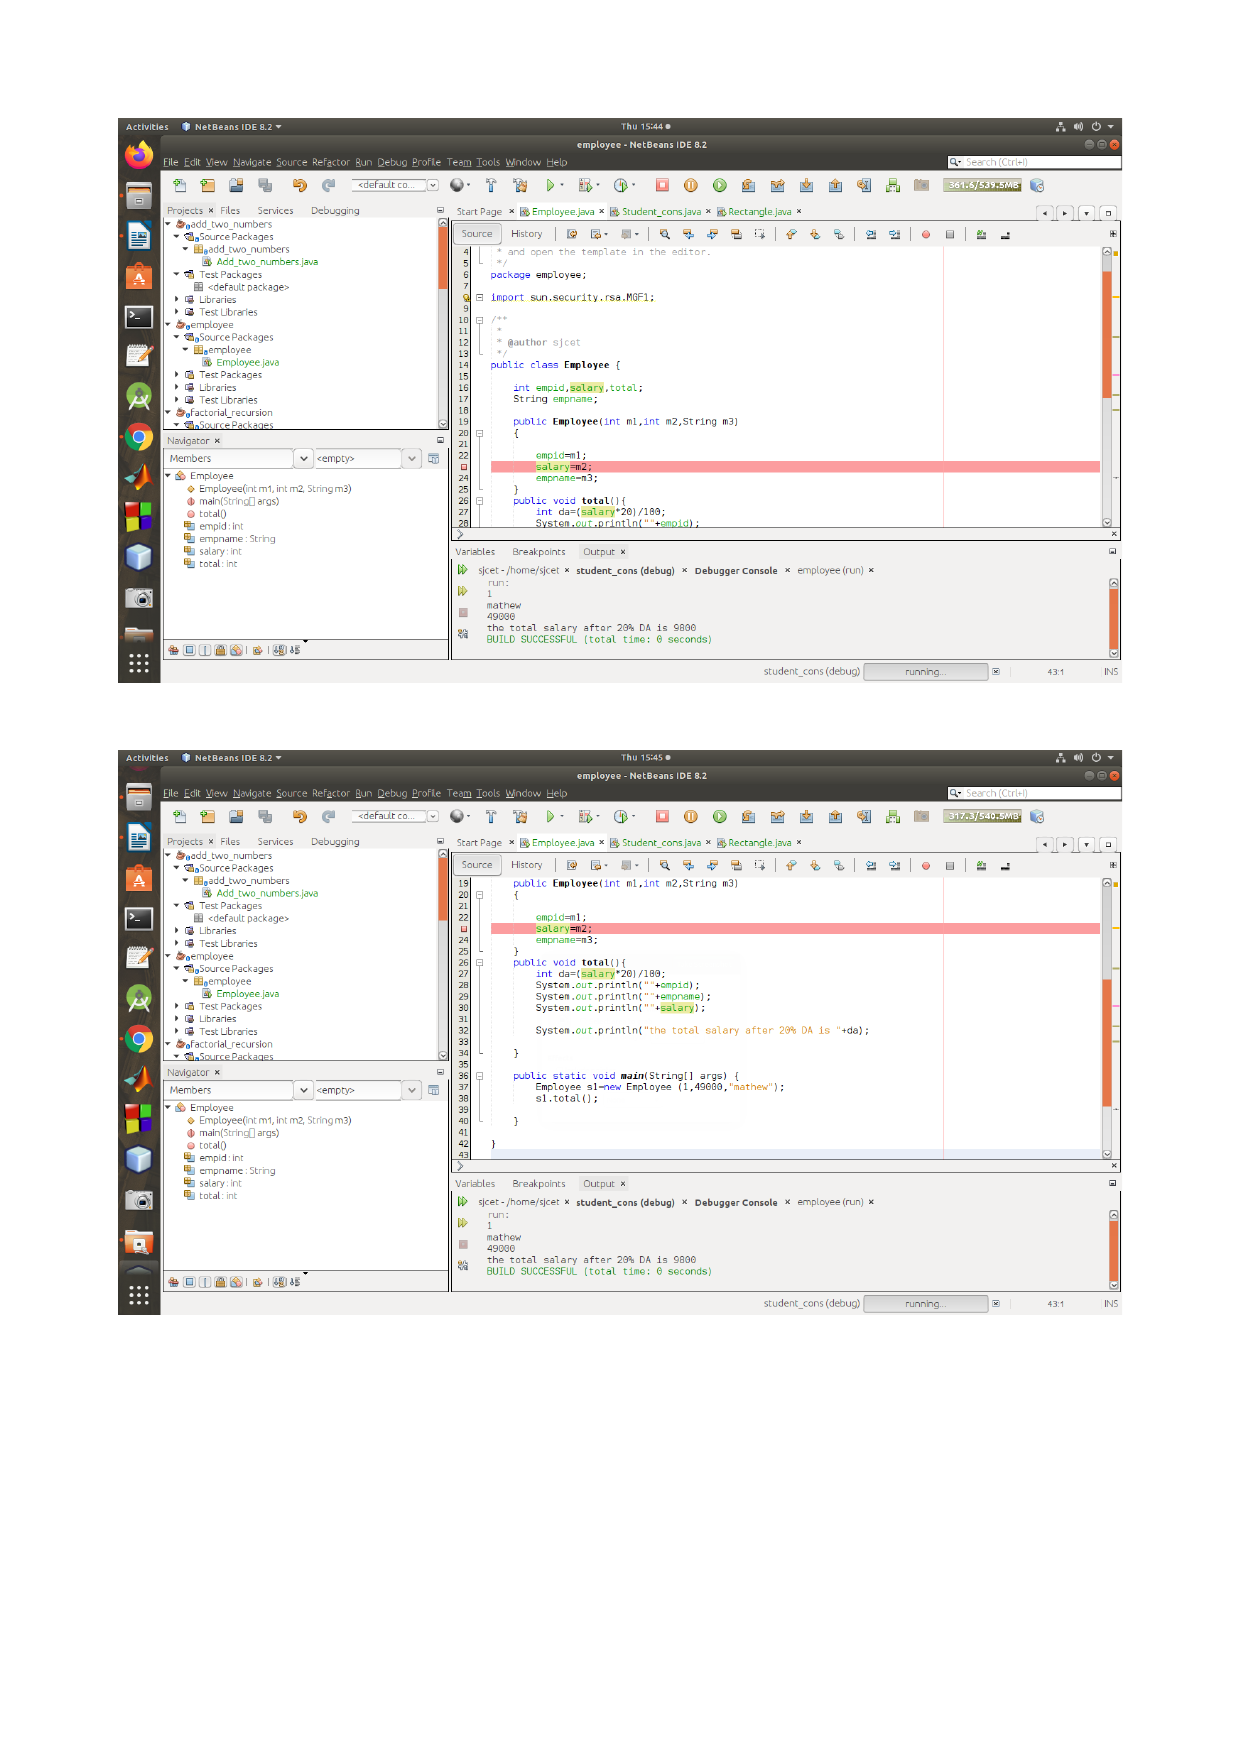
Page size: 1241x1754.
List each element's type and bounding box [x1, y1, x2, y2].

picture [118, 750, 1123, 1315]
picture [118, 118, 1123, 683]
